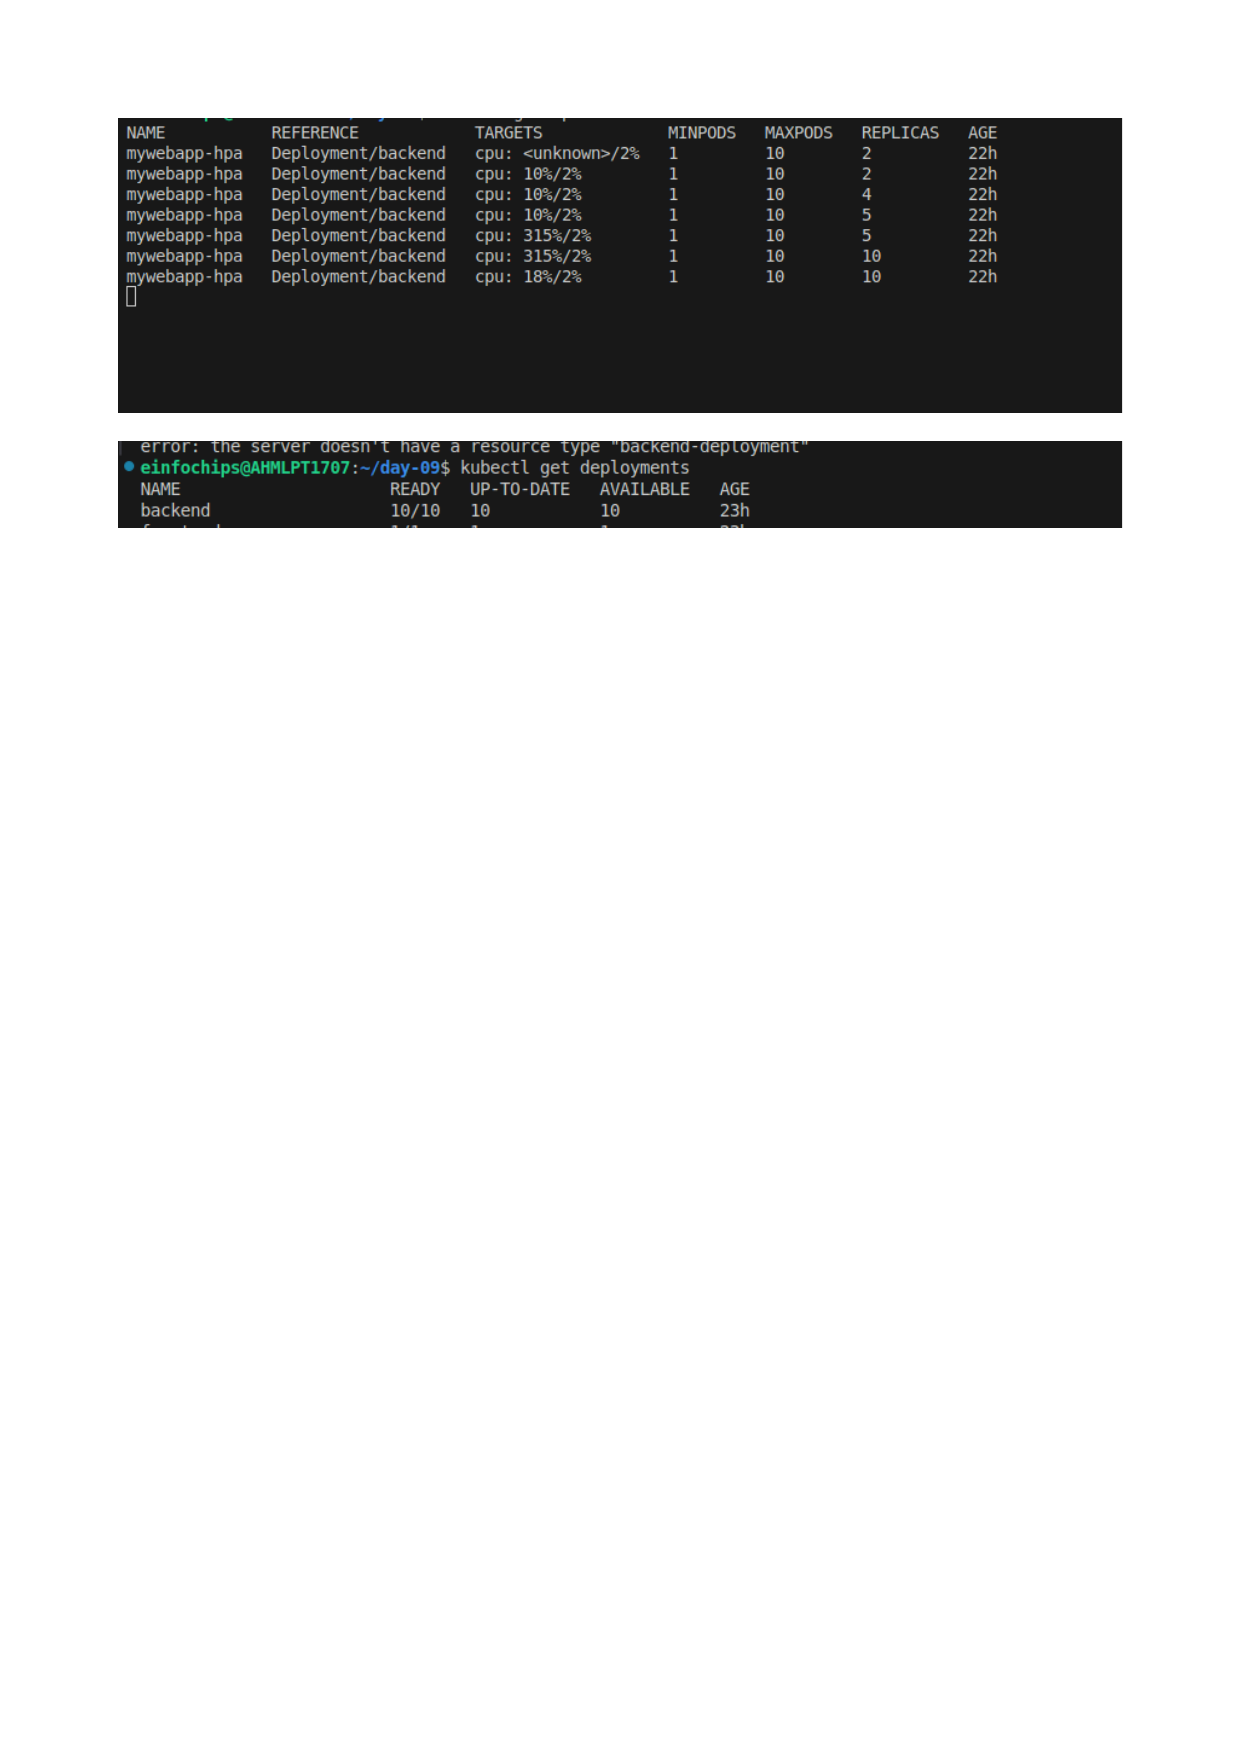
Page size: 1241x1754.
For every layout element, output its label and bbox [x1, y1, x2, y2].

picture [118, 118, 1123, 413]
picture [118, 441, 1123, 528]
